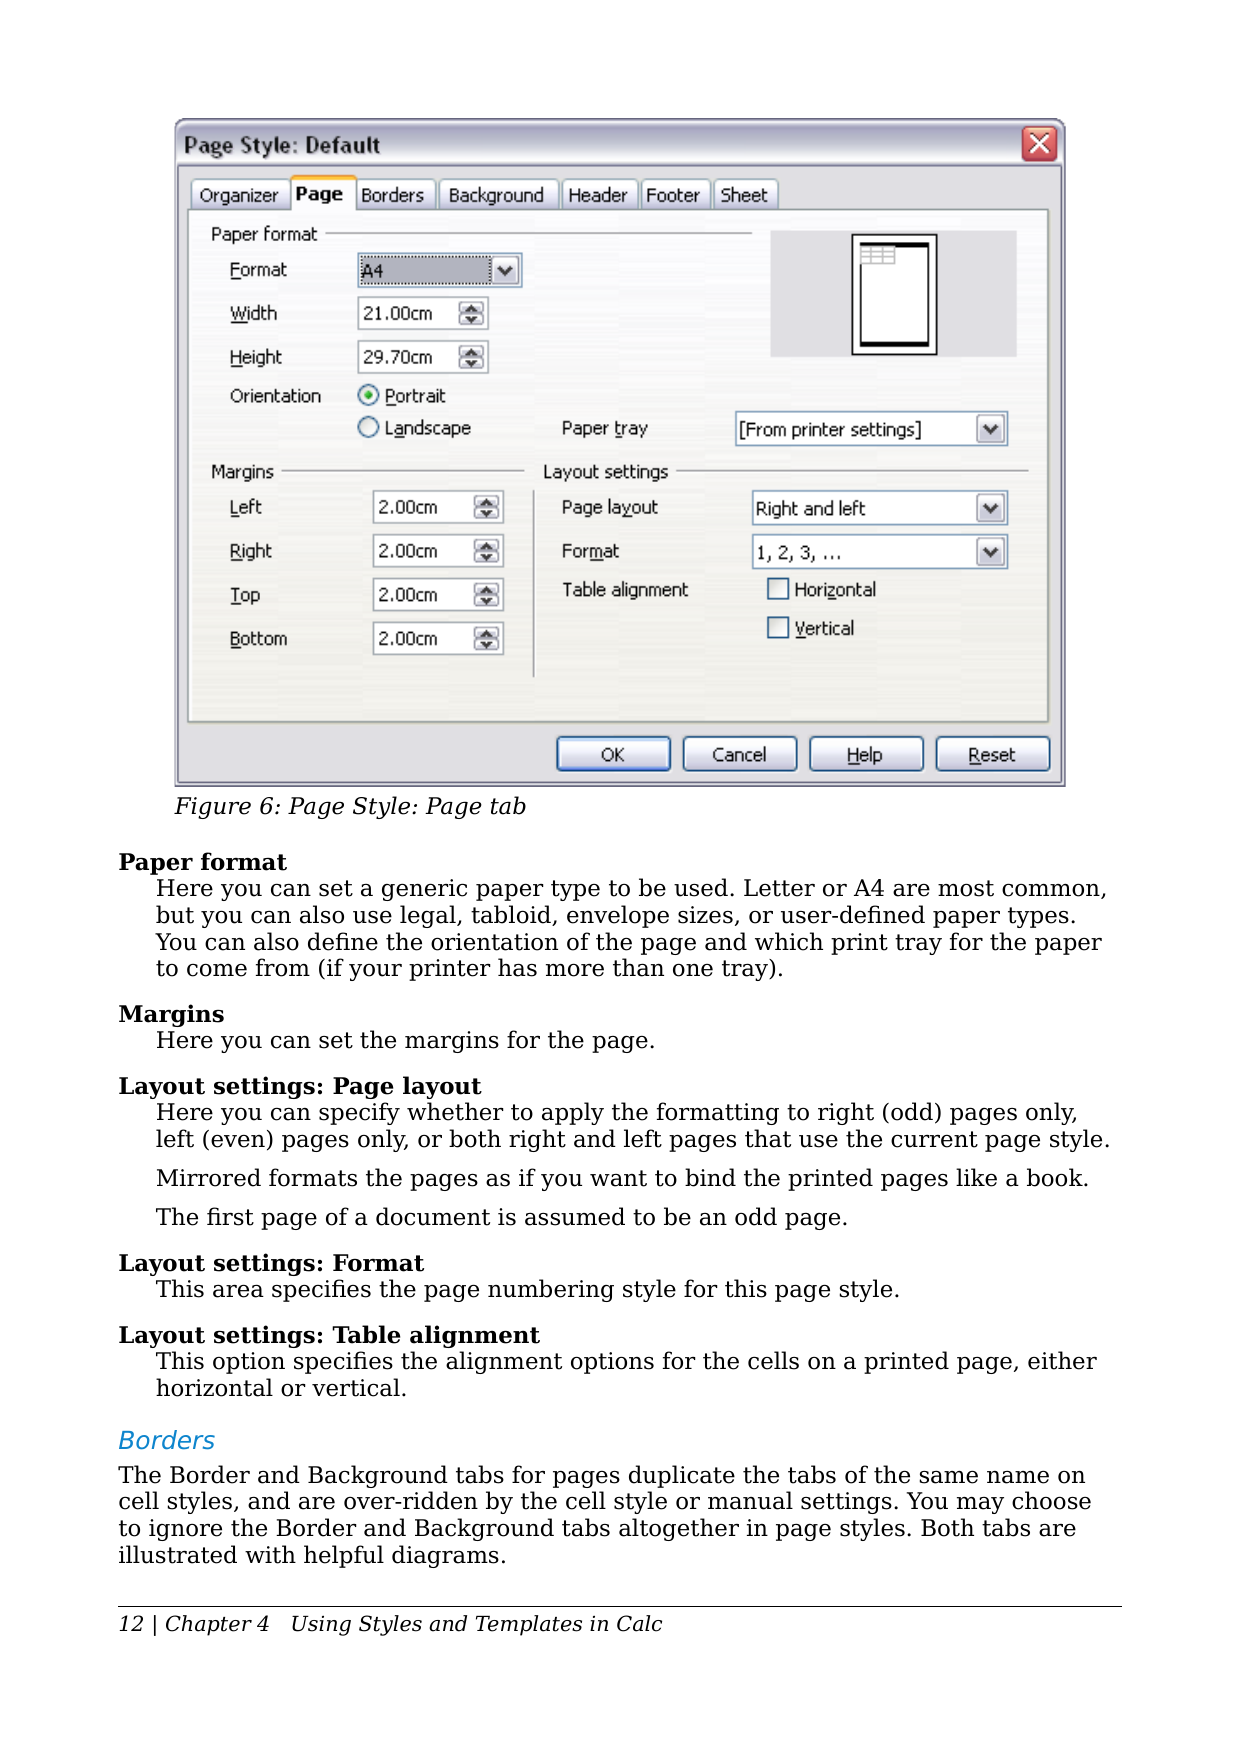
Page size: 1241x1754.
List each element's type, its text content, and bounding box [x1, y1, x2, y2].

text Layout settings: Page layout [118, 1073, 1122, 1099]
text This area specifies the page numbering style for this page style. [156, 1277, 1122, 1303]
text Layout settings: Format [118, 1250, 1122, 1277]
text The first page of a document is assumed to be an odd page. [156, 1204, 1122, 1231]
text Here you can set a generic paper type to be used. Letter or A4 are most common, but you can also use legal, tabloid, envelope sizes, or user-defined paper types. You can also define the orientation of the page and which print tray for the paper to come from (if your printer has more than one tray). [156, 876, 1122, 982]
picture [174, 118, 1066, 787]
text Margins [118, 1001, 1122, 1028]
text Here you can specify whether to apply the formatting to right (odd) pages only, left (even) pages only, or both right and left pages that use the current page style. [156, 1099, 1122, 1153]
text The Border and Background tabs for pages duplicate the tabs of the same name on cell styles, and are over-ridden by the cell style or manual settings. You may choose to ignore the Border and Background tabs altogether in page styles. Both tabs are illustrated with helpful diagrams. [118, 1462, 1122, 1568]
text This option specifies the alignment options for the cells on a printed page, either horizontal or vertical. [156, 1348, 1122, 1402]
text Here you can set the margins for the page. [156, 1028, 1122, 1054]
text Layout settings: Table alignment [118, 1322, 1122, 1348]
subtitle Borders [118, 1426, 1122, 1455]
text Paper format [118, 849, 1122, 876]
text Figure 6: Page Style: Page tab [174, 793, 1066, 820]
text Mirrored formats the pages as if you want to bind the printed pages like a book. [156, 1165, 1122, 1192]
